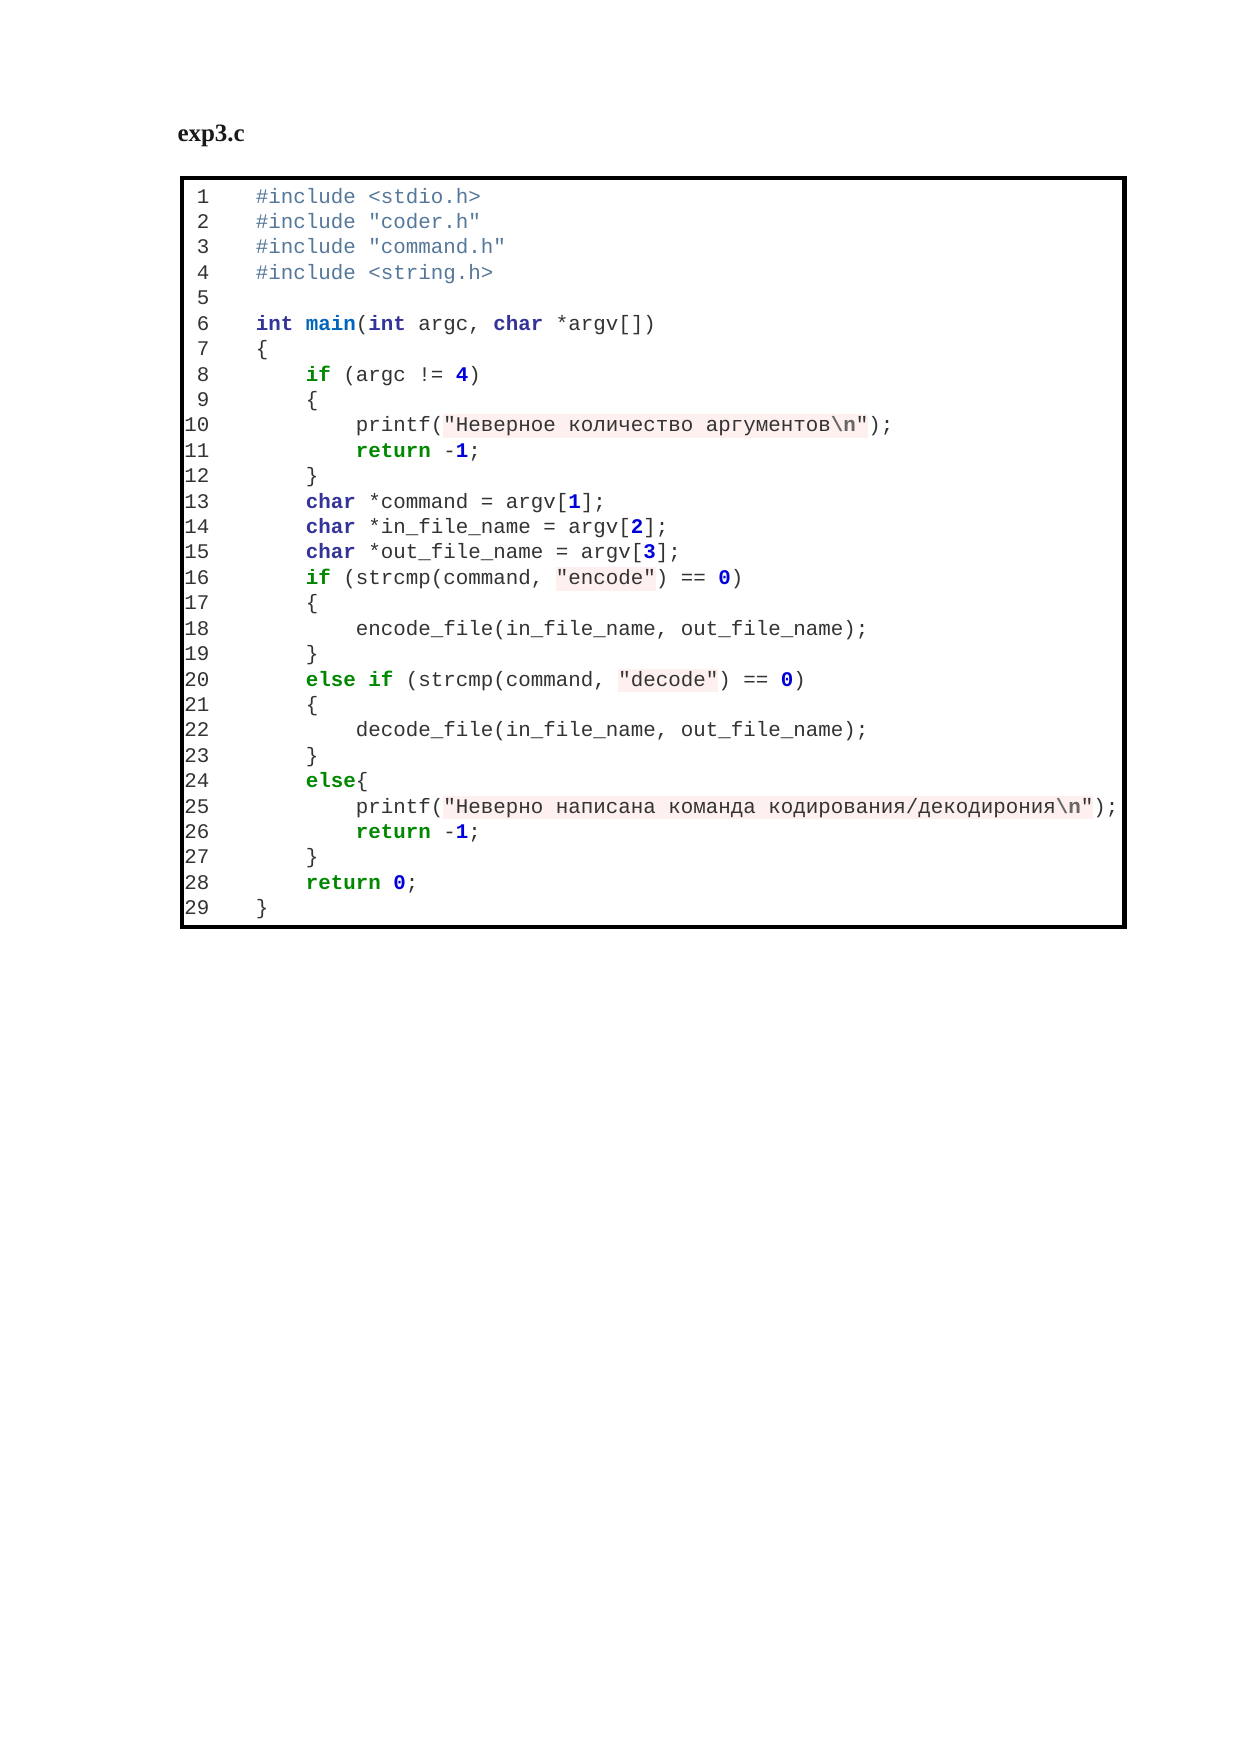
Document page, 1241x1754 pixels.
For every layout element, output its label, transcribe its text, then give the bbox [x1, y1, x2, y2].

table_header #include <stdio.h> #include "coder.h" #include "command.h" #include <string.h> int main(int argc, char *argv[]) { if (argc != 4) { printf("Неверное количество аргументов\n"); return -1; } char *command = argv[1]; char *in_file_name = argv[2]; char *out_file_name = argv[3]; if (strcmp(command, "encode") == 0) { encode_file(in_file_name, out_file_name); } else if (strcmp(command, "decode") == 0) { decode_file(in_file_name, out_file_name); } else{ printf("Неверно написана команда кодирования/декодирония\n"); return -1; } return 0; } [253, 180, 1122, 924]
table_header 1 2 3 4 5 6 7 8 9 10 11 12 13 14 15 16 17 18 19 20 21 22 23 24 25 26 27 28 29 [184, 180, 253, 924]
text exp3.c [177, 118, 1152, 147]
